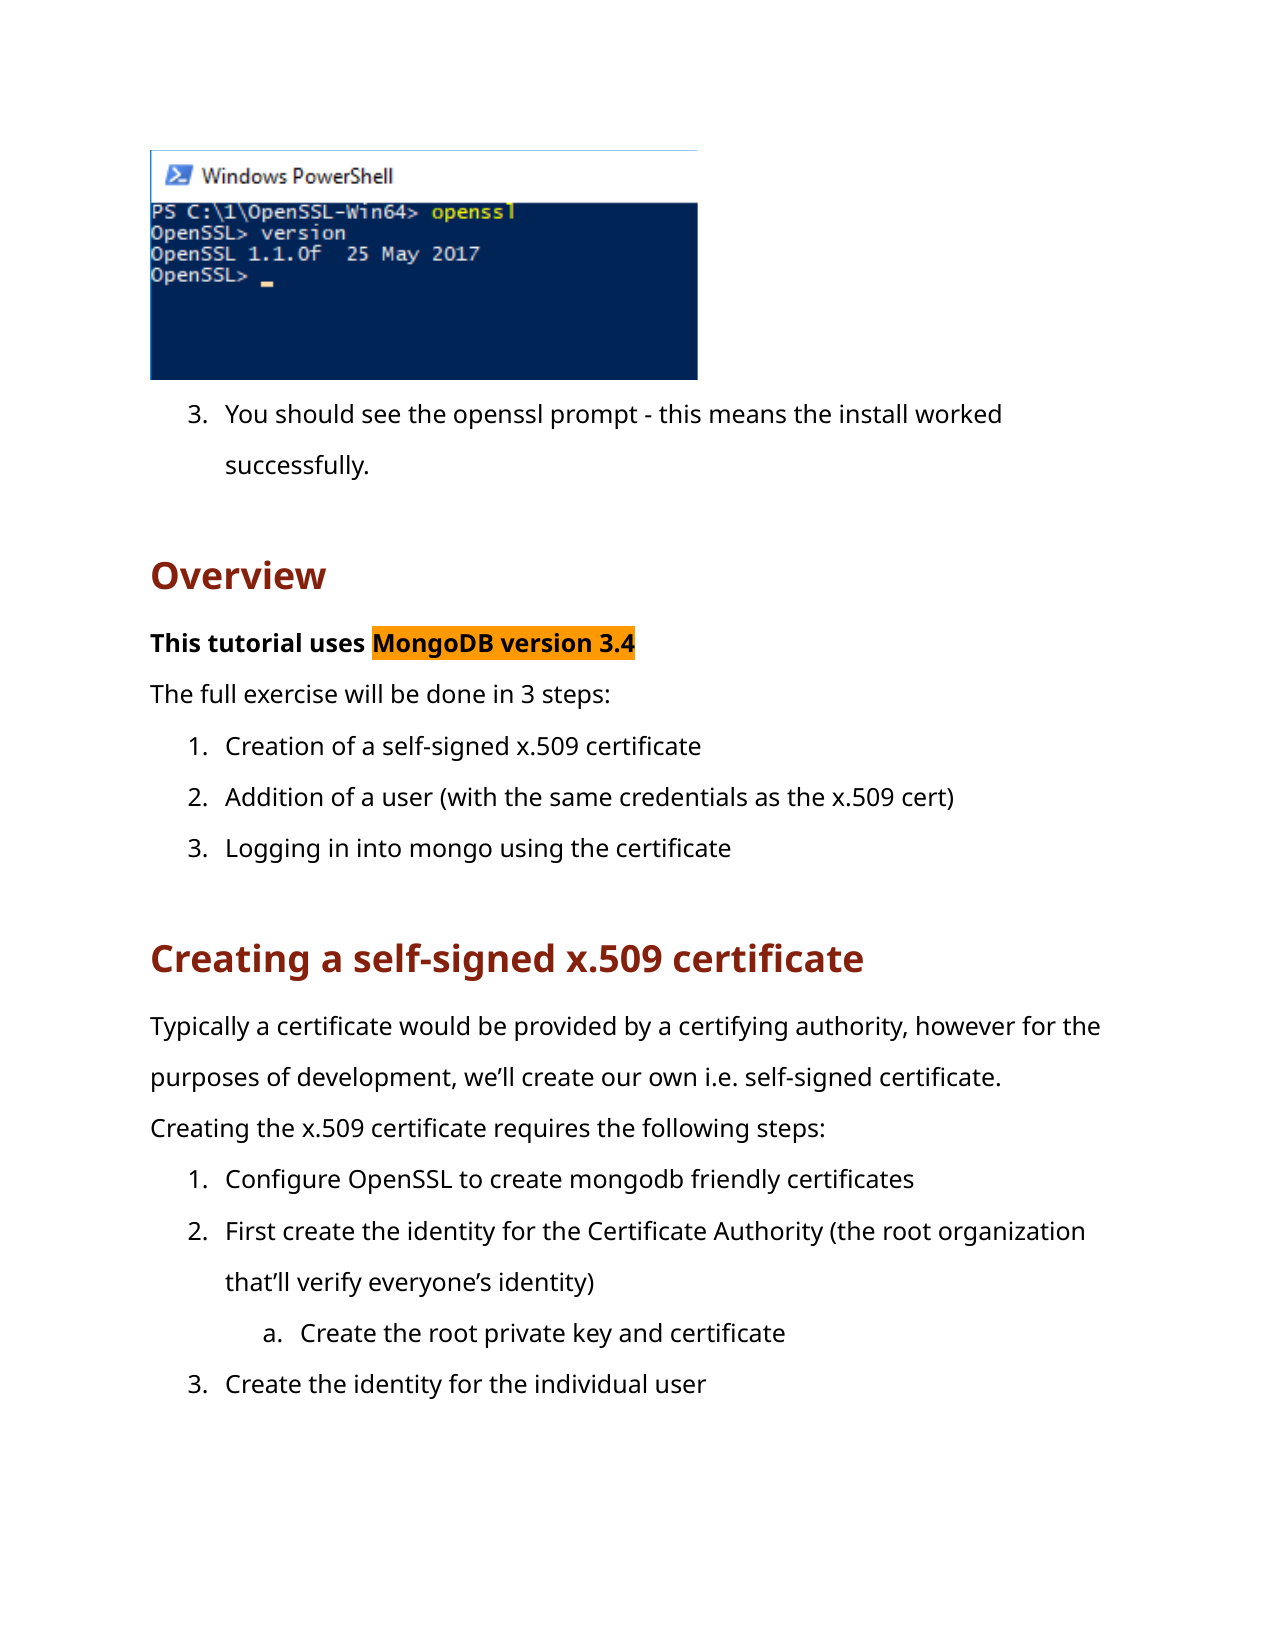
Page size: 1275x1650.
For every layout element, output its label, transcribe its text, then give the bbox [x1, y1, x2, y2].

list Create the identity for the individual user [187, 1366, 1125, 1400]
text Creating the x.509 certificate requires the following steps: [150, 1111, 1125, 1145]
picture [150, 150, 698, 380]
text Typically a certificate would be provided by a certifying authority, however for the purposes of development, we’ll create our own i.e. self-signed certificate. [150, 1009, 1125, 1094]
subtitle Creating a self-signed x.509 certificate [150, 932, 1125, 983]
list Addition of a user (with the same credentials as the x.509 cert) [187, 779, 1125, 813]
list Configure OpenSSL to create mongodb friendly certificates [187, 1162, 1125, 1196]
list You should see the openssl prompt - this means the install worked successfully. [187, 396, 1125, 482]
list First create the identity for the Certificate Authority (the root organization that’ll verify everyone’s identity) [187, 1213, 1125, 1298]
subtitle Overview [150, 549, 1125, 601]
list Creation of a self-signed x.509 certificate [187, 728, 1125, 762]
text This tutorial uses MongoDB version 3.4 [150, 626, 1125, 660]
list Create the root private key and certificate [262, 1315, 1125, 1349]
list Logging in into mongo using the certificate [187, 830, 1125, 864]
text The full exercise will be done in 3 steps: [150, 677, 1125, 711]
